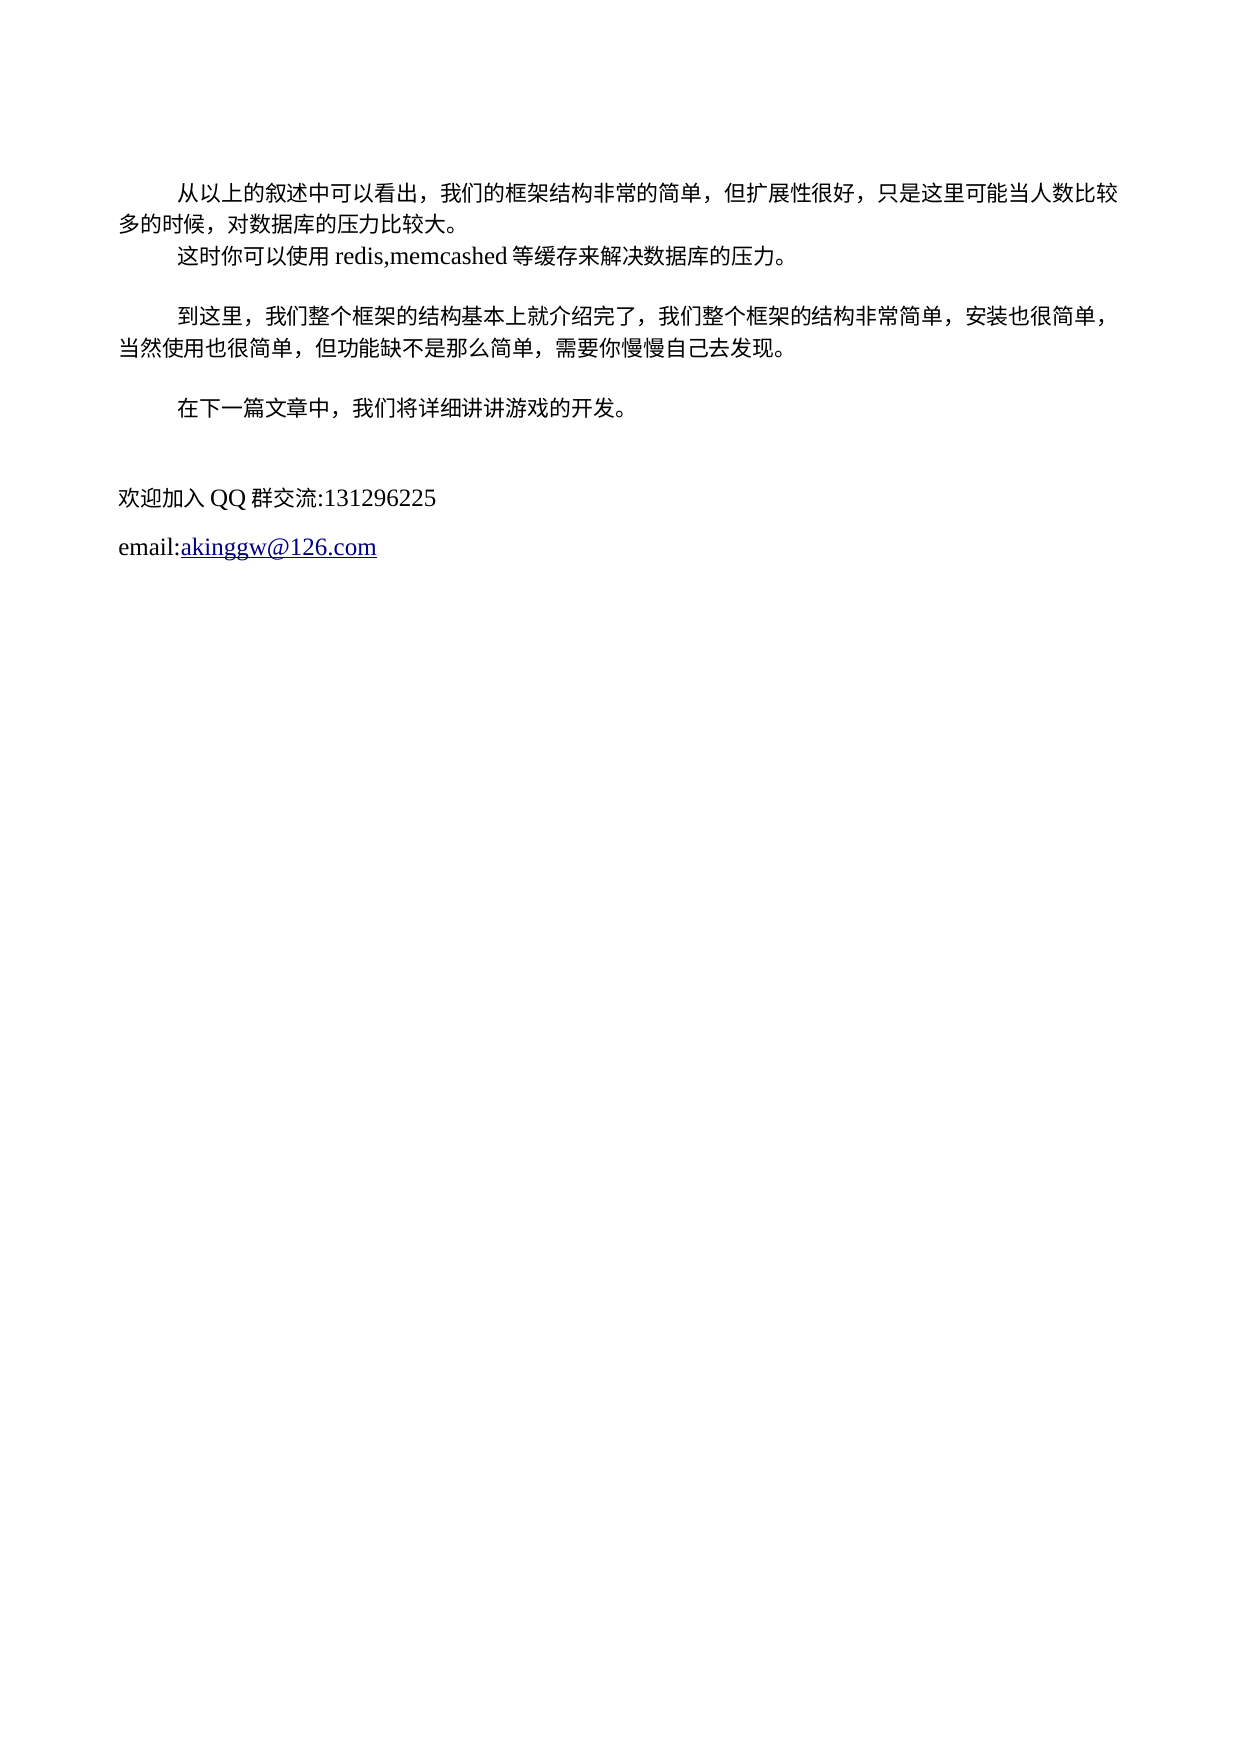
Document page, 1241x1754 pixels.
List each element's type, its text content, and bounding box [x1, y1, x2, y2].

text 到这里，我们整个框架的结构基本上就介绍完了，我们整个框架的结构非常简单，安装也很简单，当然使用也很简单，但功能缺不是那么简单，需要你慢慢自己去发现。 [118, 299, 1122, 363]
text email:akinggw@126.com [118, 532, 1122, 560]
text 在下一篇文章中，我们将详细讲讲游戏的开发。 [118, 391, 1122, 423]
text 欢迎加入QQ群交流:131296225 [118, 481, 1122, 512]
text 这时你可以使用redis,memcashed等缓存来解决数据库的压力。 [118, 239, 1122, 271]
text 从以上的叙述中可以看出，我们的框架结构非常的简单，但扩展性很好，只是这里可能当人数比较多的时候，对数据库的压力比较大。 [118, 176, 1122, 239]
